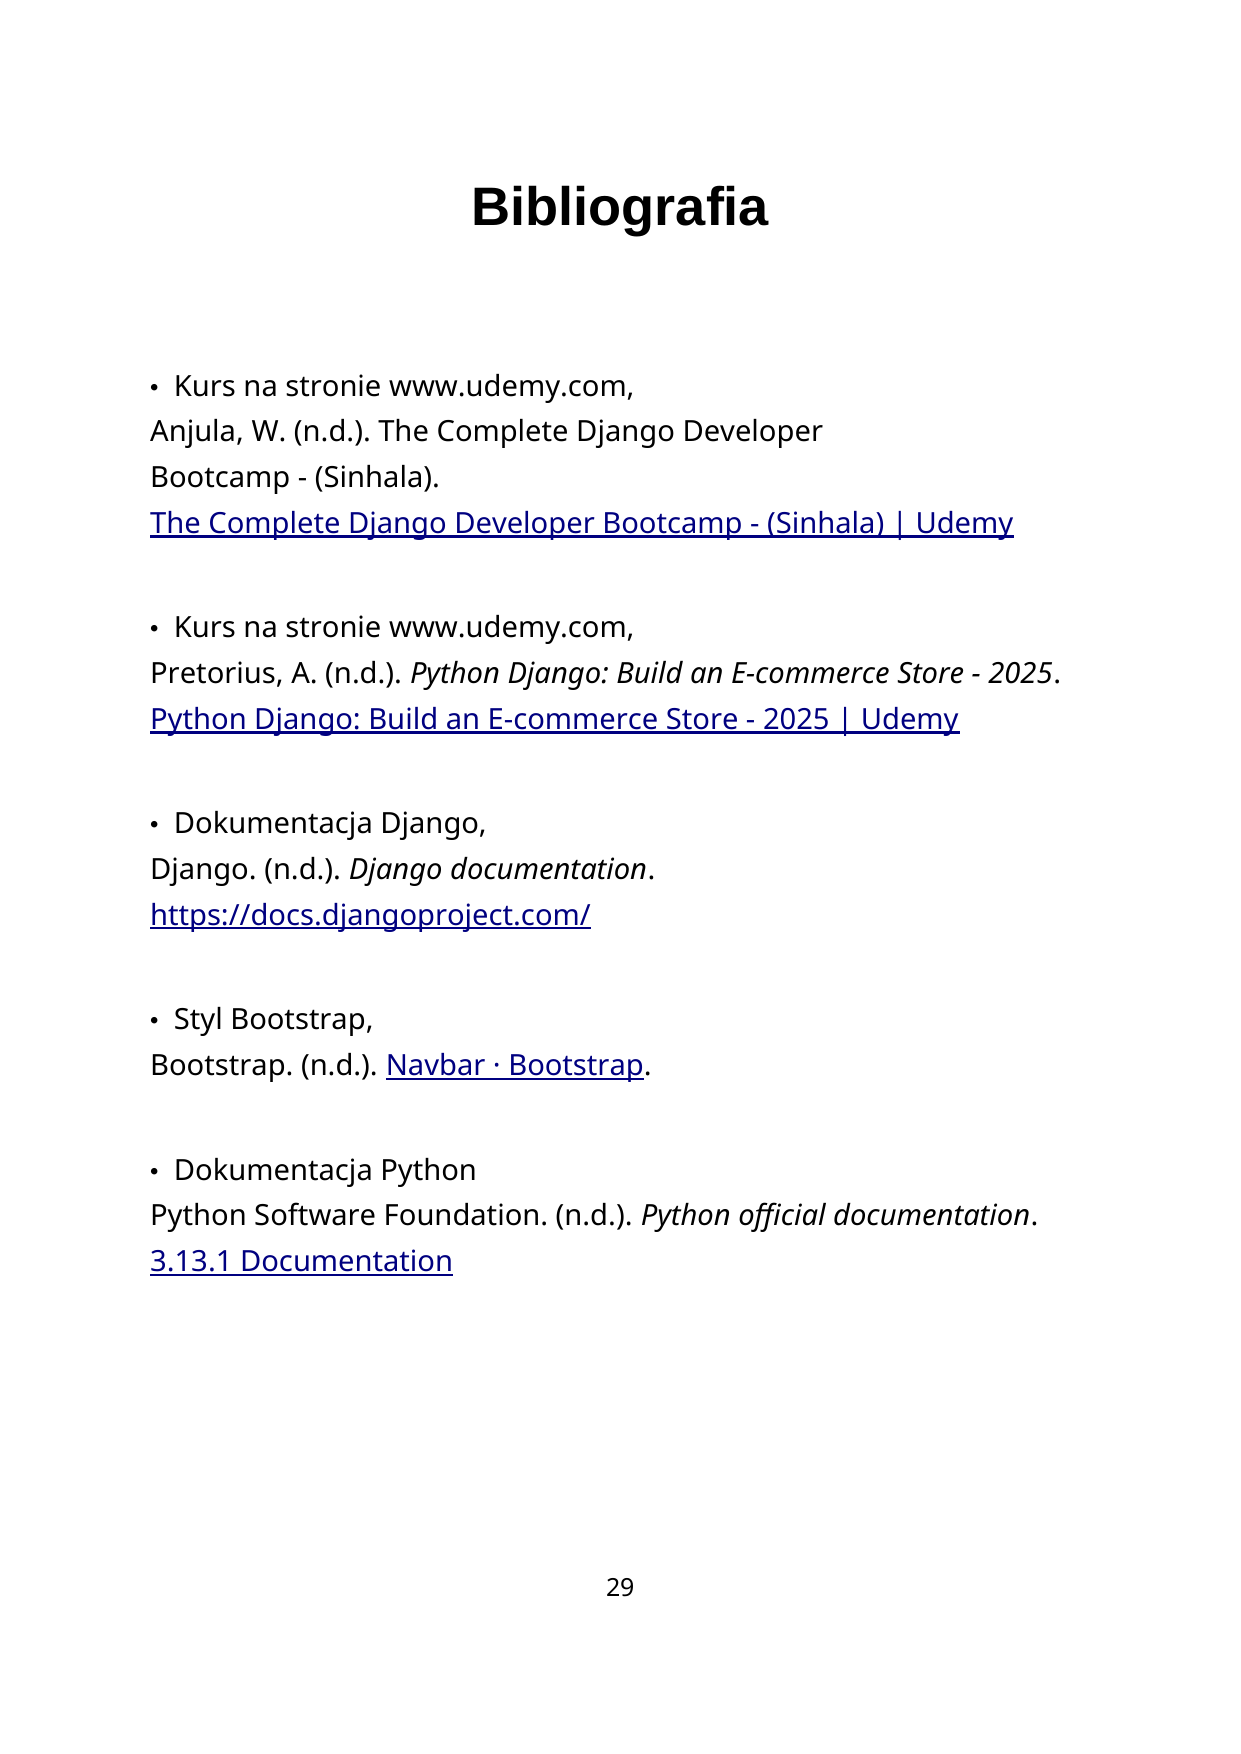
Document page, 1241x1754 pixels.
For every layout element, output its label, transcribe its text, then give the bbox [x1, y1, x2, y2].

list Kurs na stronie www.udemy.com, Pretorius, A. (n.d.). Python Django: Build an E-commerce Store - 2025. Python Django: Build an E-commerce Store - 2025 | Udemy [150, 607, 1090, 738]
list Styl Bootstrap, Bootstrap. (n.d.). Navbar · Bootstrap. [150, 998, 1090, 1084]
list Dokumentacja Django, Django. (n.d.). Django documentation. https://docs.djangoproject.com/ [150, 803, 1090, 933]
subtitle Bibliografia [150, 175, 1090, 237]
list Dokumentacja Python Python Software Foundation. (n.d.). Python official documentation. 3.13.1 Documentation [150, 1149, 1090, 1280]
list Kurs na stronie www.udemy.com, Anjula, W. (n.d.). The Complete Django Developer Bootcamp - (Sinhala). The Complete Django Developer Bootcamp - (Sinhala) | Udemy [150, 365, 1090, 542]
